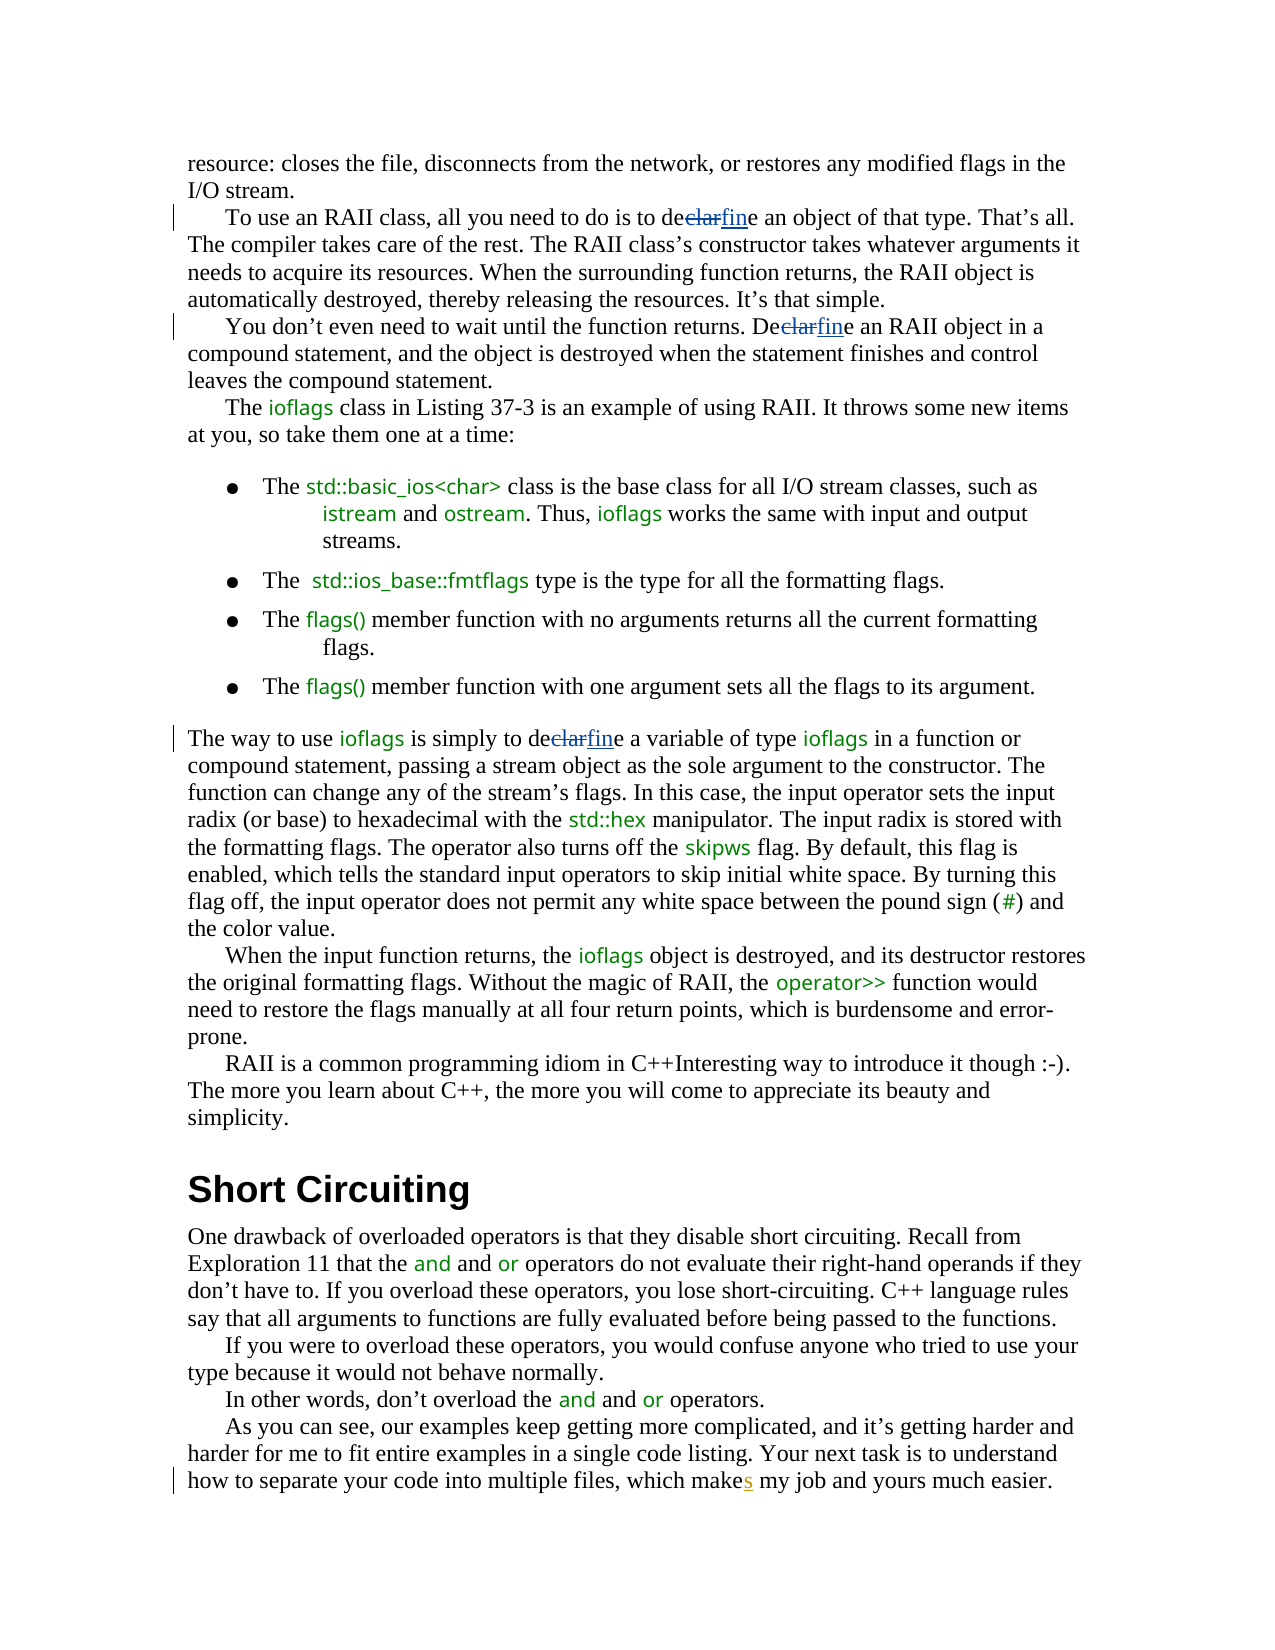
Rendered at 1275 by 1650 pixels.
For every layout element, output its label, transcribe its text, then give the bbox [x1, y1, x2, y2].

list The std::basic_ios<char> class is the base class for all I/O stream classes, such as istream and ostream. Thus, ioflags works the same with input and output streams. [225, 473, 1087, 554]
list The flags() member function with one argument sets all the flags to its argument. [225, 673, 1087, 700]
text You don’t even need to wait until the function returns. Define an RAII object in a compound statement, and the object is destroyed when the statement finishes and control leaves the compound statement. [187, 312, 1087, 394]
subtitle Short Circuiting [187, 1169, 1087, 1211]
list The flags() member function with no arguments returns all the current formatting flags. [225, 606, 1087, 660]
text In other words, don’t overload the and and or operators. [187, 1386, 1087, 1413]
text As you can see, our examples keep getting more complicated, and it’s getting harder and harder for me to fit entire examples in a single code listing. Your next task is to understand how to separate your code into multiple files, which makes my job and yours much easier. [187, 1413, 1087, 1494]
text When the input function returns, the ioflags object is destroyed, and its destructor restores the original formatting flags. Without the magic of RAII, the operator>> function would need to restore the flags manually at all four return points, which is burdensome and error-prone. [187, 942, 1087, 1050]
list The std::ios_base::fmtflags type is the type for all the formatting flags. [225, 567, 1087, 594]
text The ioflags class in Listing 37-3 is an example of using RAII. It throws some new items at you, so take them one at a time: [187, 394, 1087, 448]
text If you were to overload these operators, you would confuse anyone who tried to use your type because it would not behave normally. [187, 1331, 1087, 1386]
text One drawback of overloaded operators is that they disable short circuiting. Recall from Exploration 11 that the and and or operators do not evaluate their right-hand operands if they don’t have to. If you overload these operators, you lose short-circuiting. C++ language rules say that all arguments to functions are fully evaluated before being passed to the functions. [187, 1223, 1087, 1331]
text RAII is a common programming idiom in C++Interesting way to introduce it though :-). The more you learn about C++, the more you will come to appreciate its beauty and simplicity. [187, 1050, 1087, 1131]
text The way to use ioflags is simply to define a variable of type ioflags in a function or compound statement, passing a stream object as the sole argument to the constructor. The function can change any of the stream’s flags. In this case, the input operator sets the input radix (or base) to hexadecimal with the std::hex manipulator. The input radix is stored with the formatting flags. The operator also turns off the skipws flag. By default, this flag is enabled, which tells the standard input operators to skip initial white space. By turning this flag off, the input operator does not permit any white space between the pound sign (#) and the color value. [187, 725, 1087, 942]
text resource: closes the file, disconnects from the network, or restores any modified flags in the I/O stream. [187, 150, 1087, 204]
text To use an RAII class, all you need to do is to define an object of that type. That’s all. The compiler takes care of the rest. The RAII class’s constructor takes whatever arguments it needs to acquire its resources. When the surrounding function returns, the RAII object is automatically destroyed, thereby releasing the resources. It’s that simple. [187, 204, 1087, 312]
